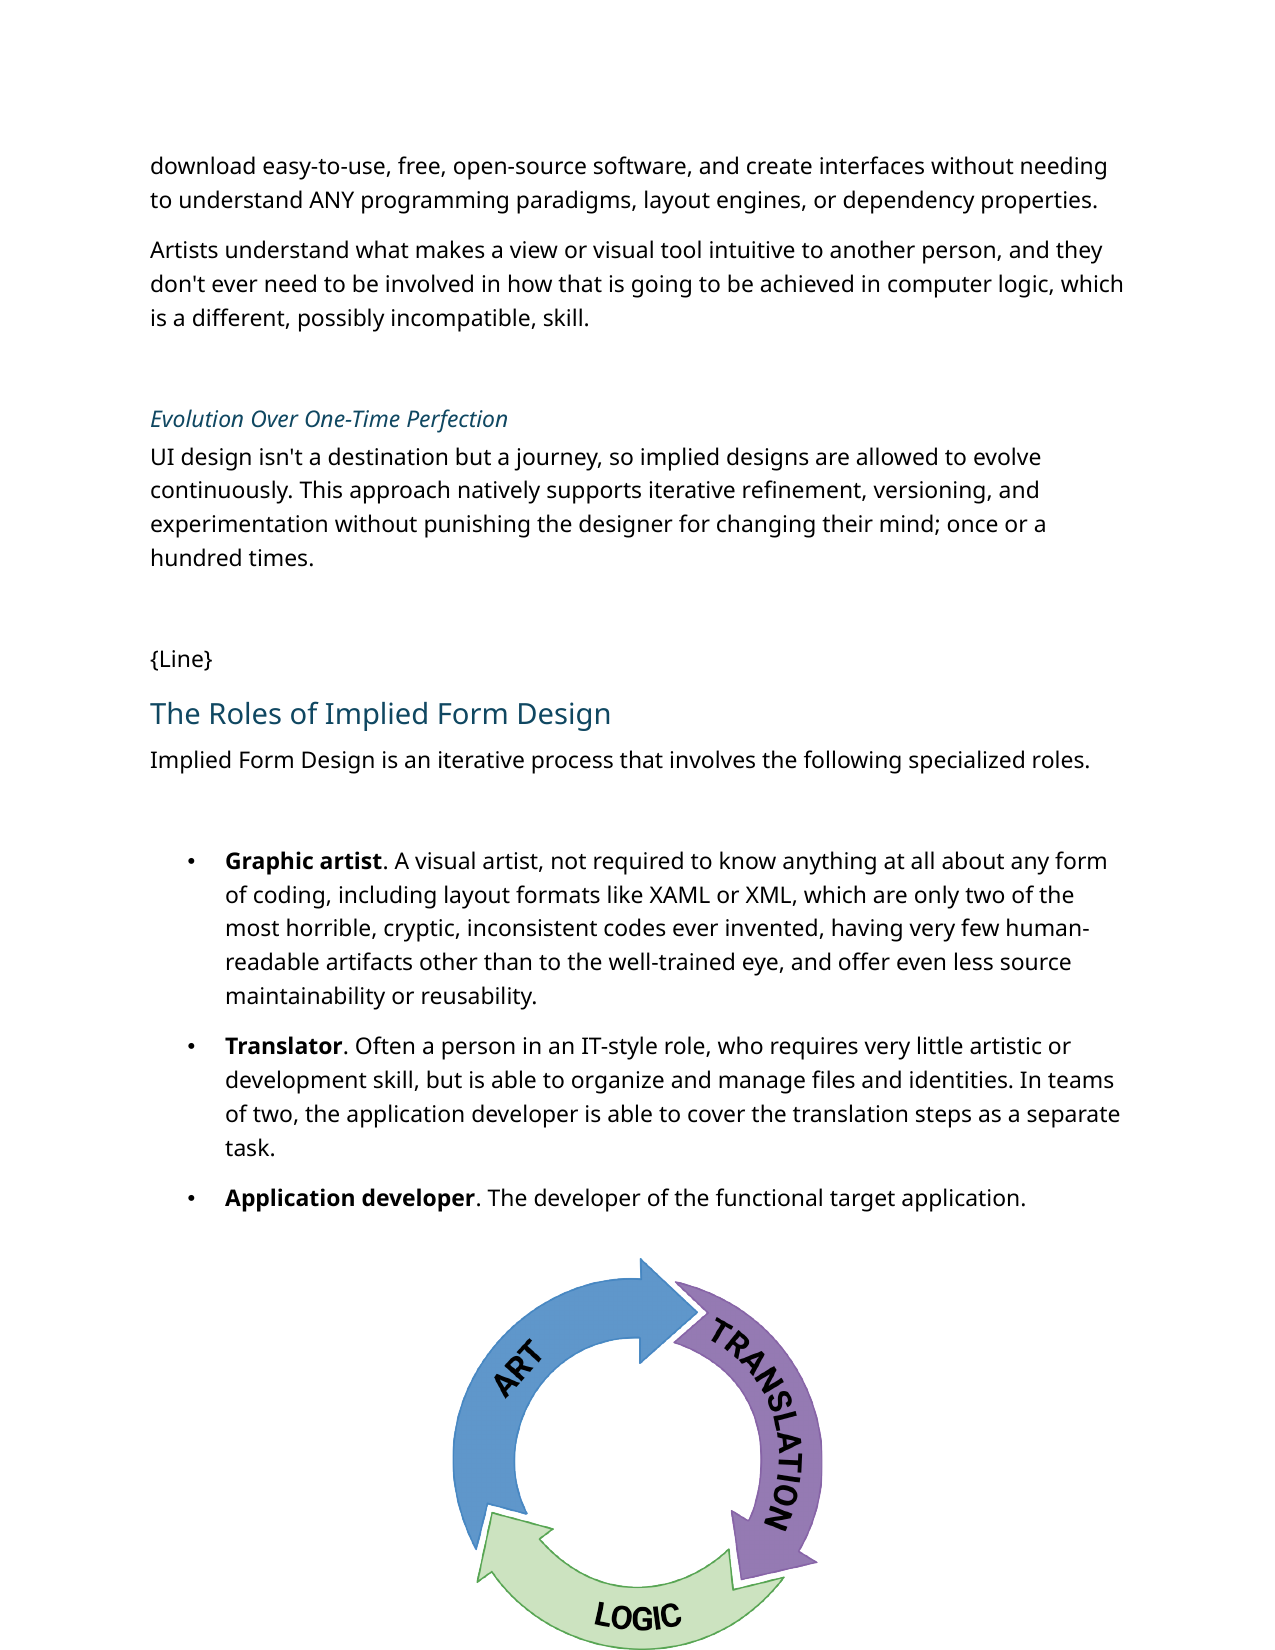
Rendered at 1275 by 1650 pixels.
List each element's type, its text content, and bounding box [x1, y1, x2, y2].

list Translator. Often a person in an IT-style role, who requires very little artistic or development skill, but is able to organize and manage files and identities. In teams of two, the application developer is able to cover the translation steps as a separate task. [187, 1030, 1125, 1163]
list Graphic artist. A visual artist, not required to know anything at all about any form of coding, including layout formats like XAML or XML, which are only two of the most horrible, cryptic, inconsistent codes ever invented, having very few human-readable artifacts other than to the well-trained eye, and offer even less source maintainability or reusability. [187, 845, 1125, 1011]
subtitle The Roles of Implied Form Design [150, 693, 1125, 733]
text Implied Form Design is an iterative process that involves the following specialized roles. [150, 744, 1125, 775]
subtitle Evolution Over One-Time Perfection [150, 402, 1125, 434]
text Artists understand what makes a view or visual tool intuitive to another person, and they don't ever need to be involved in how that is going to be achieved in computer logic, which is a different, possibly incompatible, skill. [150, 234, 1125, 333]
text UI design isn't a destination but a journey, so implied designs are allowed to evolve continuously. This approach natively supports iterative refinement, versioning, and experimentation without punishing the designer for changing their mind; once or a hundred times. [150, 440, 1125, 573]
picture [452, 1258, 823, 1650]
text {Line} [150, 642, 1125, 674]
text download easy-to-use, free, open-source software, and create interfaces without needing to understand ANY programming paradigms, layout engines, or dependency properties. [150, 150, 1125, 215]
list Application developer. The developer of the functional target application. [187, 1182, 1125, 1213]
